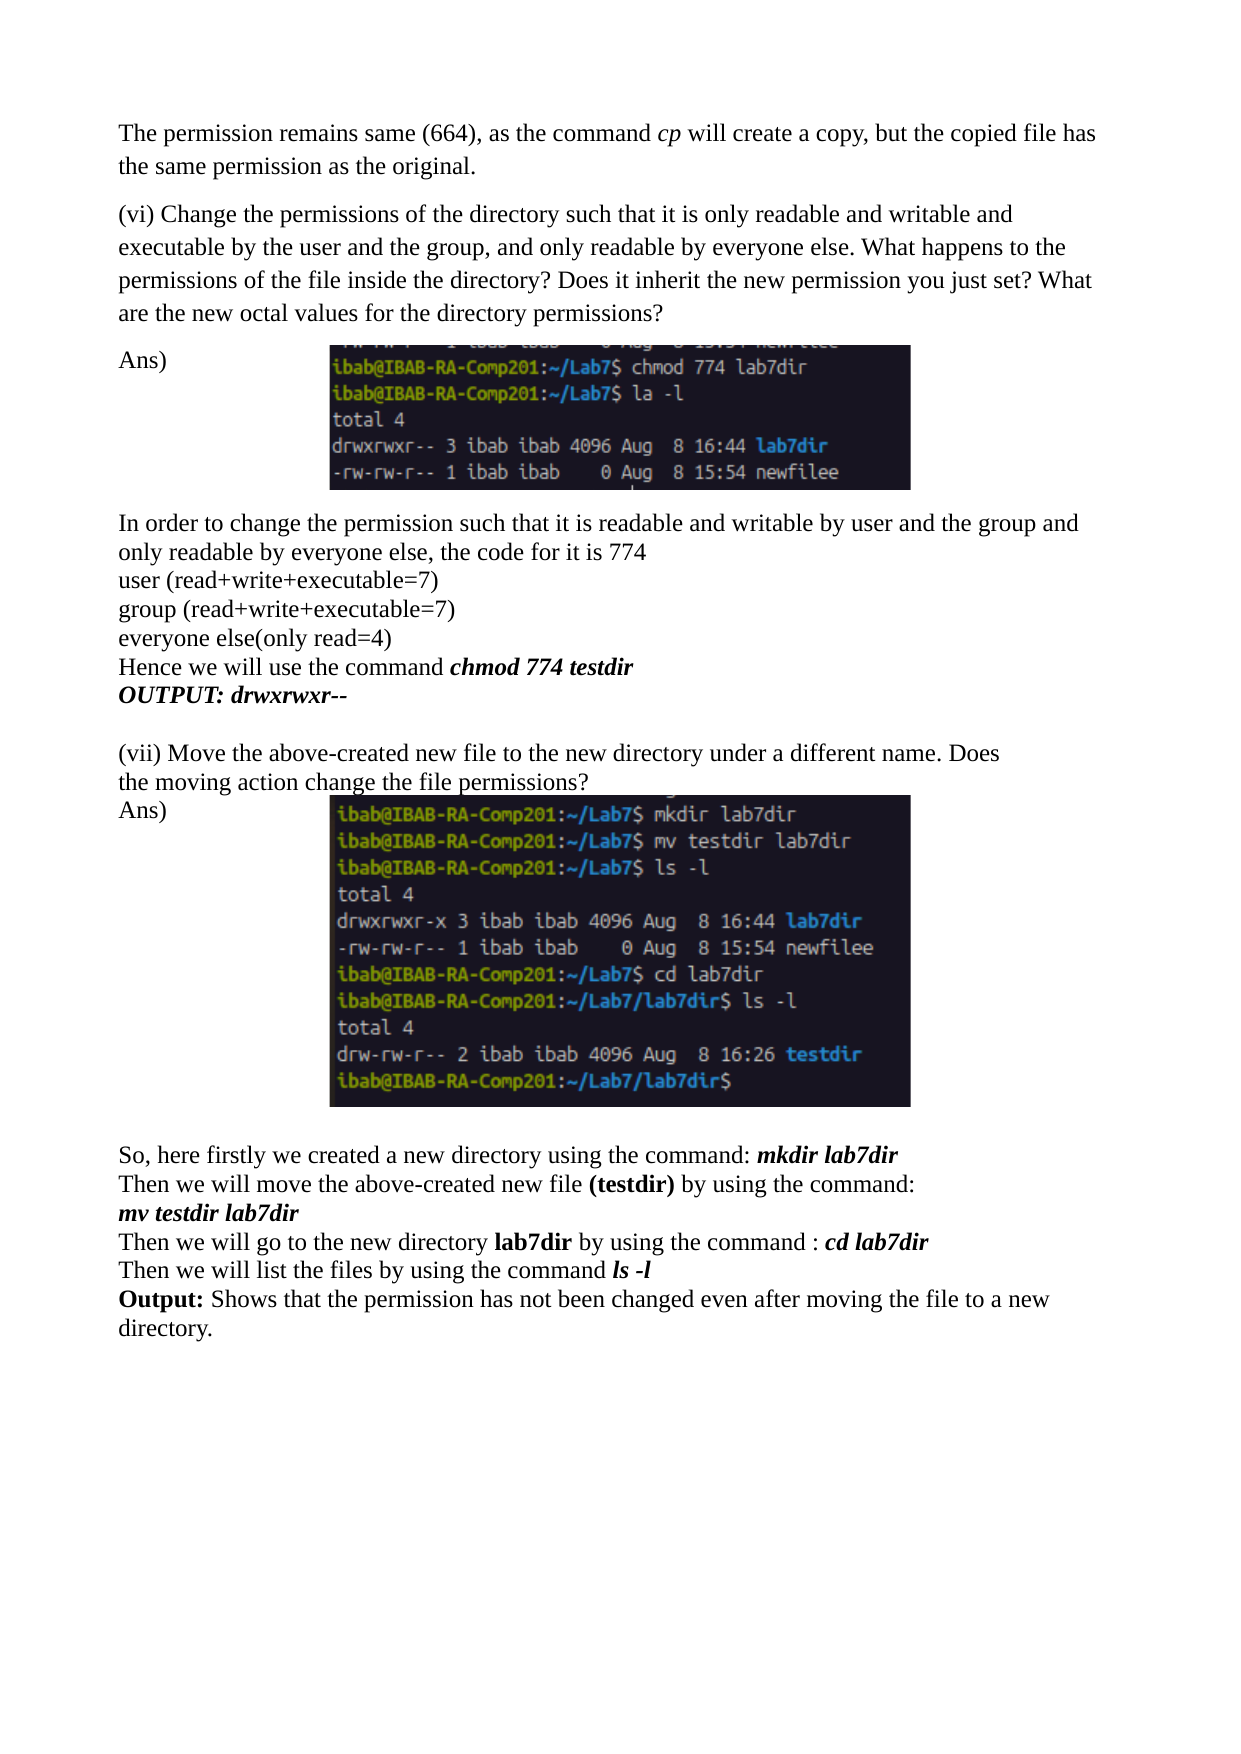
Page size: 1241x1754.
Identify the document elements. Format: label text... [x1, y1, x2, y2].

text Ans) [118, 796, 329, 824]
text OUTPUT: drwxrwxr-- [118, 681, 1122, 709]
text the moving action change the file permissions? [118, 767, 1122, 796]
text Then we will list the files by using the command ls -l [118, 1256, 1122, 1284]
text Then we will move the above-created new file (testdir) by using the command: [118, 1169, 1122, 1198]
text Output: Shows that the permission has not been changed even after moving the file to a new directory. [118, 1284, 1122, 1342]
text So, here firstly we created a new directory using the command: mkdir lab7dir [118, 1141, 1122, 1169]
text [911, 796, 1122, 824]
text mv testdir lab7dir [118, 1198, 1122, 1227]
text everyone else(only read=4) [118, 623, 1122, 652]
picture [329, 795, 911, 1107]
text Hence we will use the command chmod 774 testdir [118, 652, 1122, 681]
text Then we will go to the new directory lab7dir by using the command : cd lab7dir [118, 1227, 1122, 1256]
text user (read+write+executable=7) [118, 566, 1122, 594]
text group (read+write+executable=7) [118, 594, 1122, 623]
text (vii) Move the above-created new file to the new directory under a different name. Does [118, 738, 1122, 767]
picture [329, 345, 911, 490]
text The permission remains same (664), as the command cp will create a copy, but the copied file has the same permission as the original. [118, 118, 1122, 180]
text [911, 345, 1122, 374]
text (vi) Change the permissions of the directory such that it is only readable and writable and executable by the user and the group, and only readable by everyone else. What happens to the permissions of the file inside the directory? Does it inherit the new permission you just set? What are the new octal values for the directory permissions? [118, 199, 1122, 327]
text Ans) [118, 345, 329, 374]
text In order to change the permission such that it is readable and writable by user and the group and only readable by everyone else, the code for it is 774 [118, 508, 1122, 566]
